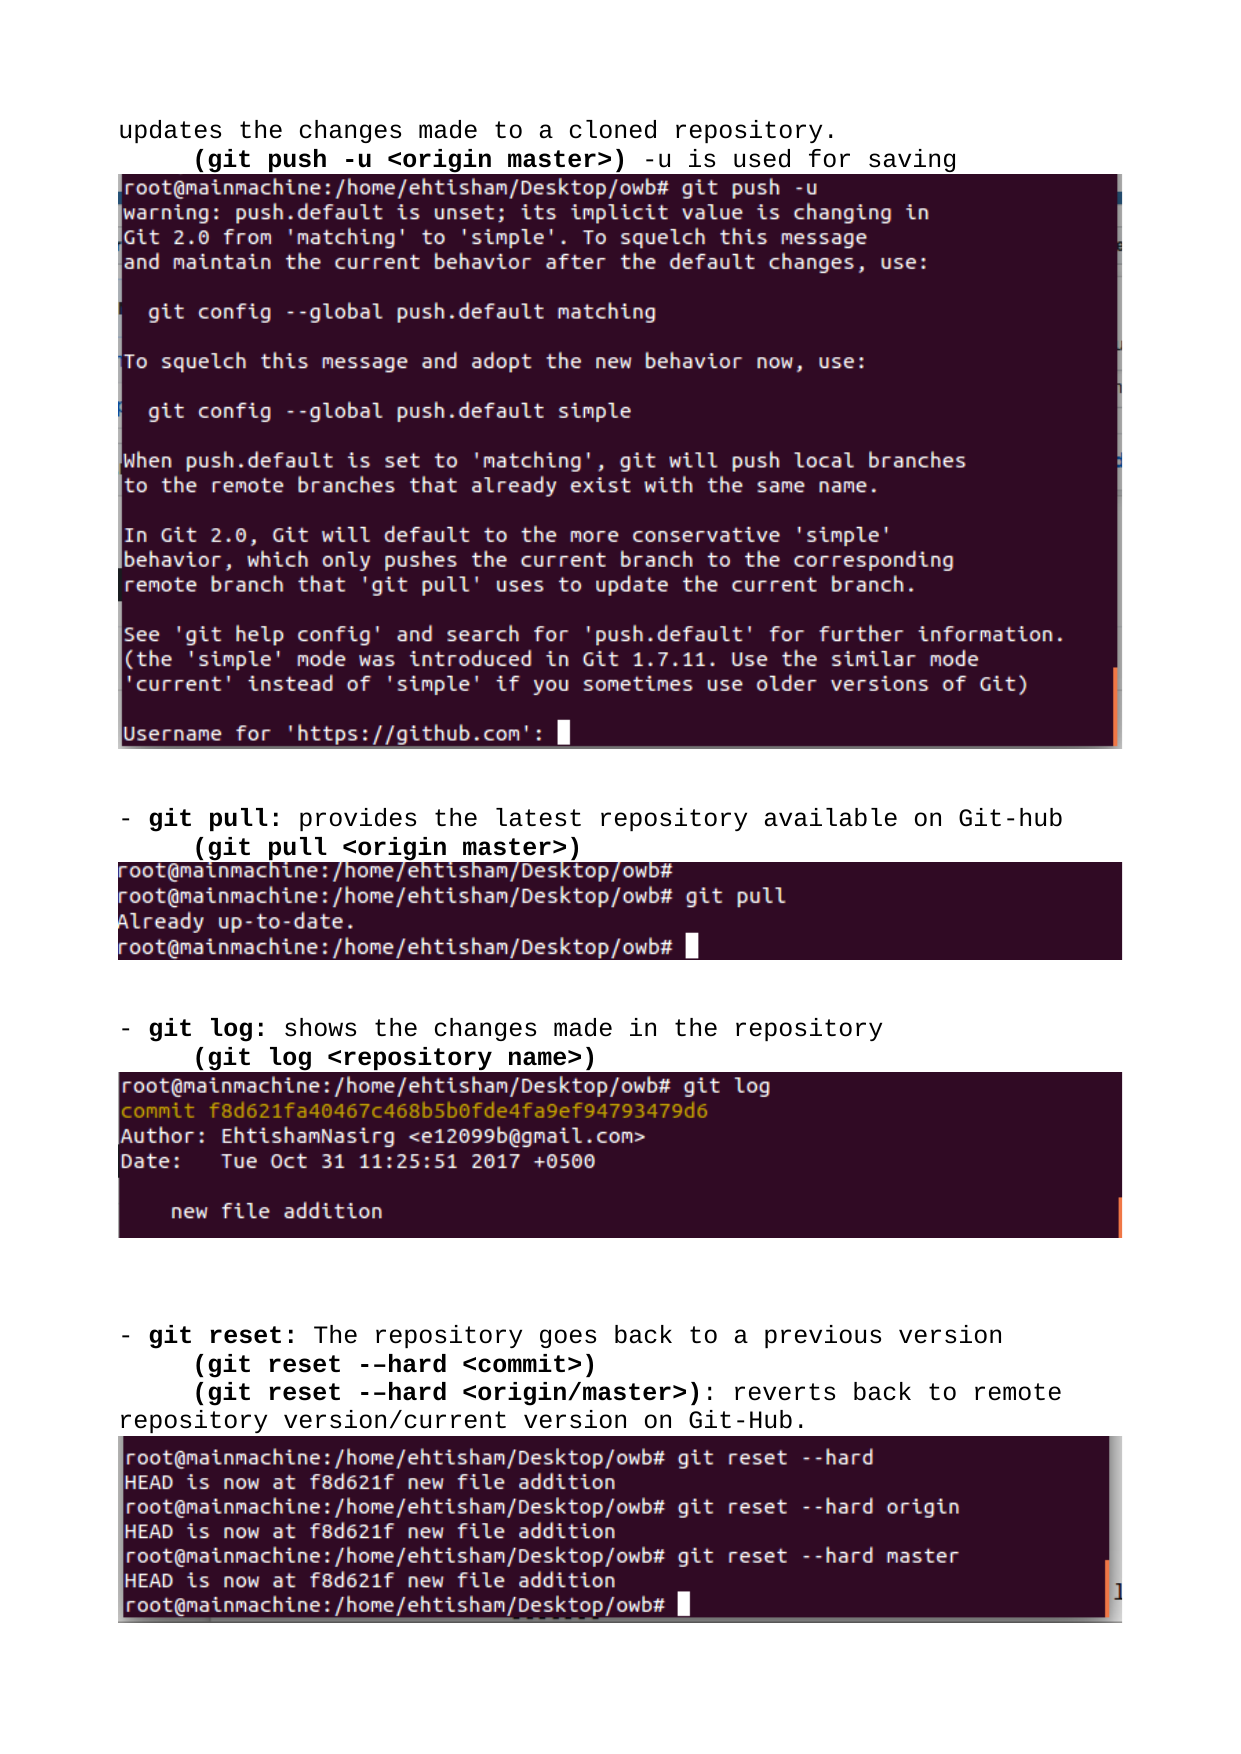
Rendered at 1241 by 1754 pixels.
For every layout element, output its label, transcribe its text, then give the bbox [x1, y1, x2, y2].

text - git pull: provides the latest repository available on Git-hub [118, 806, 1122, 834]
text (git push -u <origin master>) -u is used for saving [118, 146, 1122, 174]
text (git pull <origin master>) [118, 834, 1122, 862]
text (git log <repository name>) [118, 1044, 1122, 1072]
picture [118, 1072, 1123, 1238]
picture [118, 174, 1123, 749]
text (git reset -–hard <origin/master>): reverts back to remote repository version/current version on Git-Hub. [118, 1379, 1122, 1436]
text - git log: shows the changes made in the repository [118, 1016, 1122, 1044]
picture [118, 1436, 1123, 1623]
picture [118, 862, 1123, 960]
text - git reset: The repository goes back to a previous version [118, 1323, 1122, 1351]
text (git reset -–hard <commit>) [118, 1351, 1122, 1379]
text updates the changes made to a cloned repository. [118, 118, 1122, 146]
